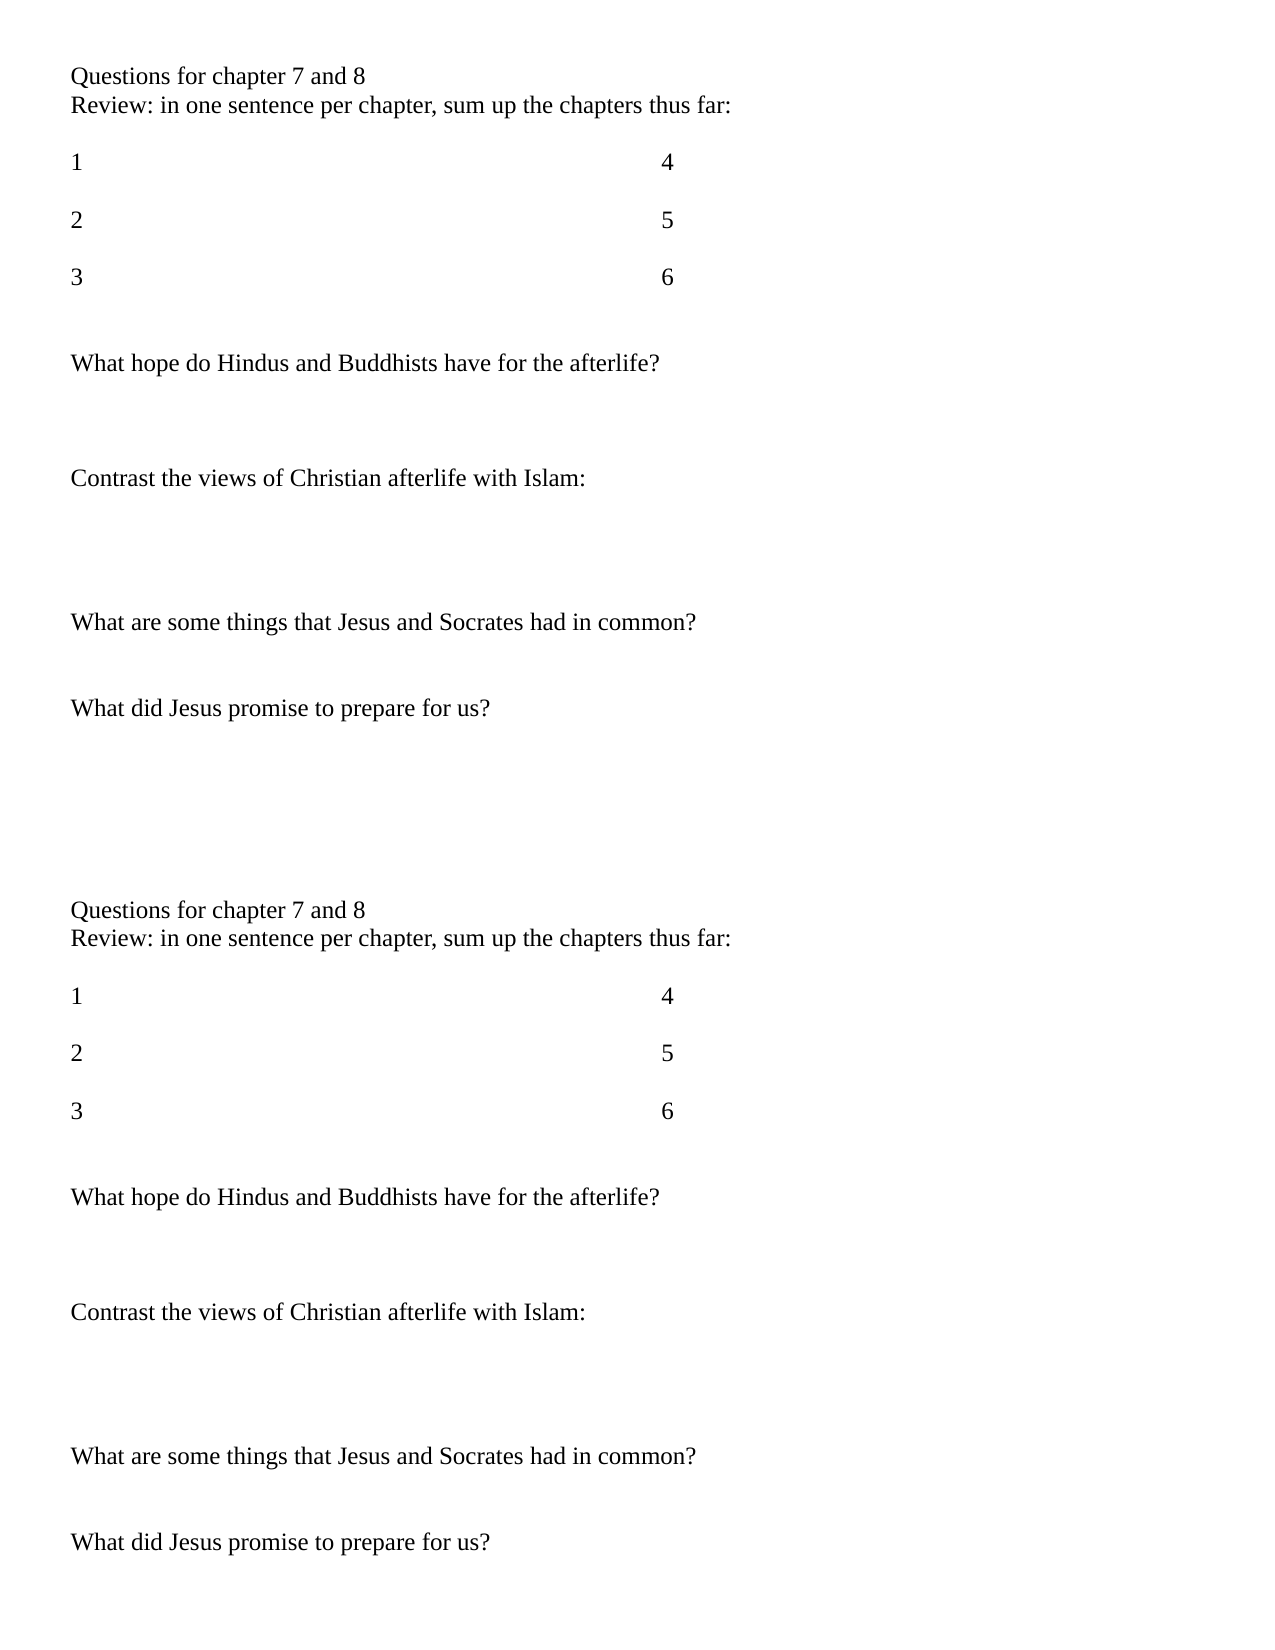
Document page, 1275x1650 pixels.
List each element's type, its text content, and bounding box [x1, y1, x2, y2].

text 3 6 [70, 1096, 1230, 1125]
text What did Jesus promise to prepare for us? [70, 693, 1230, 722]
text Questions for chapter 7 and 8 [70, 61, 1230, 90]
text Review: in one sentence per chapter, sum up the chapters thus far: [70, 923, 1230, 952]
text What are some things that Jesus and Socrates had in common? [70, 607, 1230, 636]
text Contrast the views of Christian afterlife with Islam: [70, 463, 1230, 492]
text Review: in one sentence per chapter, sum up the chapters thus far: [70, 90, 1230, 118]
text Contrast the views of Christian afterlife with Islam: [70, 1297, 1230, 1326]
text What did Jesus promise to prepare for us? [70, 1527, 1230, 1556]
text 1 4 [70, 981, 1230, 1010]
text 1 4 [70, 147, 1230, 176]
text 2 5 [70, 1038, 1230, 1067]
text 2 5 [70, 205, 1230, 233]
text 3 6 [70, 262, 1230, 291]
text What hope do Hindus and Buddhists have for the afterlife? [70, 348, 1230, 377]
text What hope do Hindus and Buddhists have for the afterlife? [70, 1182, 1230, 1211]
text Questions for chapter 7 and 8 [70, 895, 1230, 923]
text What are some things that Jesus and Socrates had in common? [70, 1441, 1230, 1470]
